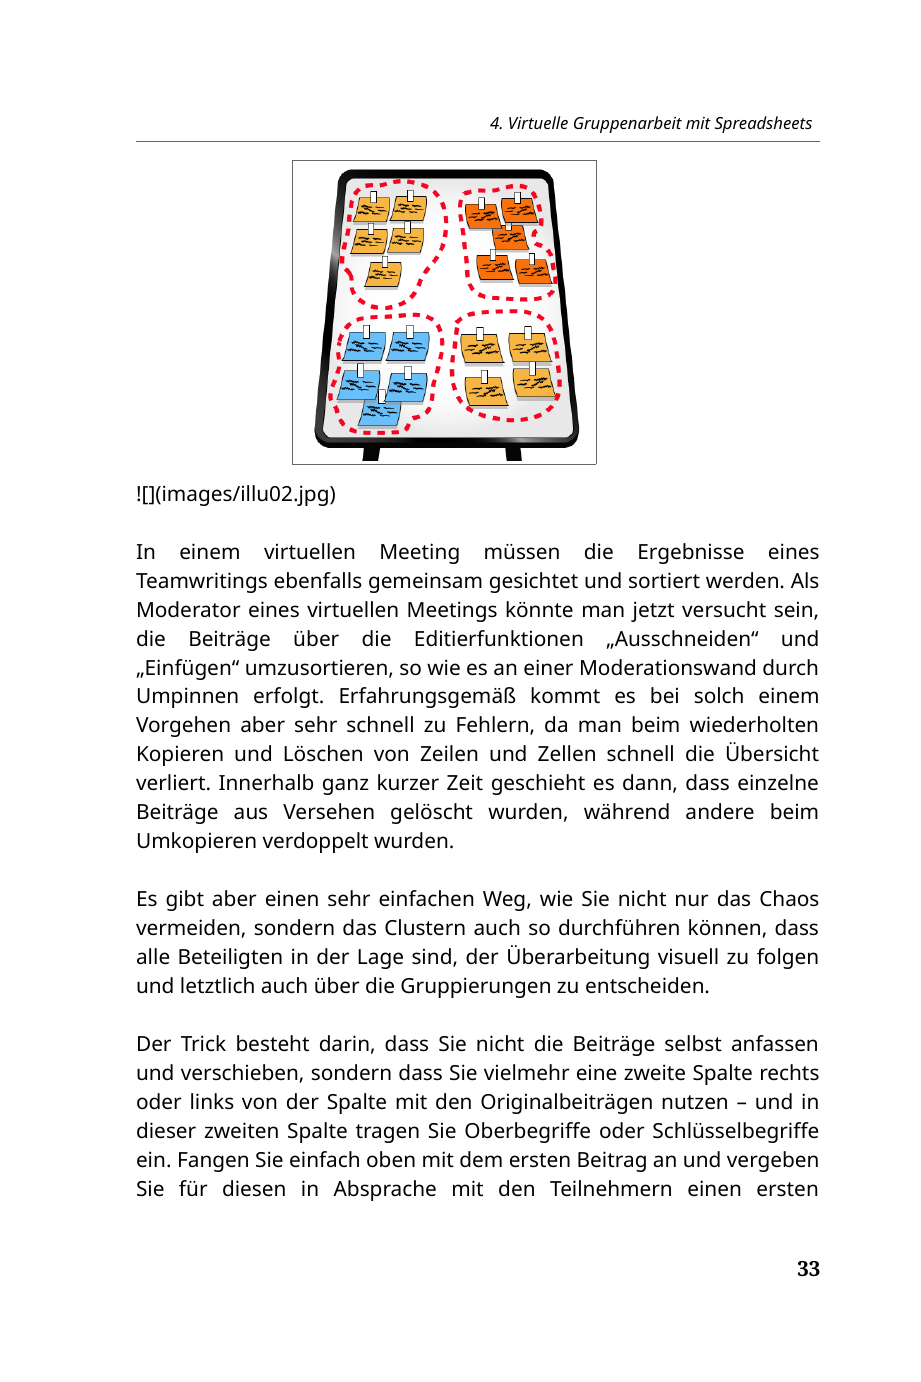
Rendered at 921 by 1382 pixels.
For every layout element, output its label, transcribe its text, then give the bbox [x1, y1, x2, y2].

text Es gibt aber einen sehr einfachen Weg, wie Sie nicht nur das Chaos vermeiden, sondern das Clustern auch so durchführen können, dass alle Beteiligten in der Lage sind, der Überarbeitung visuell zu folgen und letztlich auch über die Gruppierungen zu entscheiden. [136, 863, 820, 999]
text In einem virtuellen Meeting müssen die Ergebnisse eines Teamwritings ebenfalls gemeinsam gesichtet und sortiert werden. Als Moderator eines virtuellen Meetings könnte man jetzt versucht sein, die Beiträge über die Editierfunktionen „Ausschneiden“ und „Einfügen“ umzusortieren, so wie es an einer Moderationswand durch Umpinnen erfolgt. Erfahrungsgemäß kommt es bei solch einem Vorgehen aber sehr schnell zu Fehlern, da man beim wiederholten Kopieren und Löschen von Zeilen und Zellen schnell die Übersicht verliert. Innerhalb ganz kurzer Zeit geschieht es dann, dass einzelne Beiträge aus Versehen gelöscht wurden, während andere beim Umkopieren verdoppelt wurden. [136, 515, 820, 854]
text Der Trick besteht darin, dass Sie nicht die Beiträge selbst anfassen und verschieben, sondern dass Sie vielmehr eine zweite Spalte rechts oder links von der Spalte mit den Originalbeiträgen nutzen – und in dieser zweiten Spalte tragen Sie Oberbegriffe oder Schlüsselbegriffe ein. Fangen Sie einfach oben mit dem ersten Beitrag an und vergeben Sie für diesen in Absprache mit den Teilnehmern einen ersten [136, 1007, 820, 1202]
text ![](images/illu02.jpg) [136, 159, 820, 507]
picture [294, 162, 593, 461]
text [293, 161, 596, 464]
